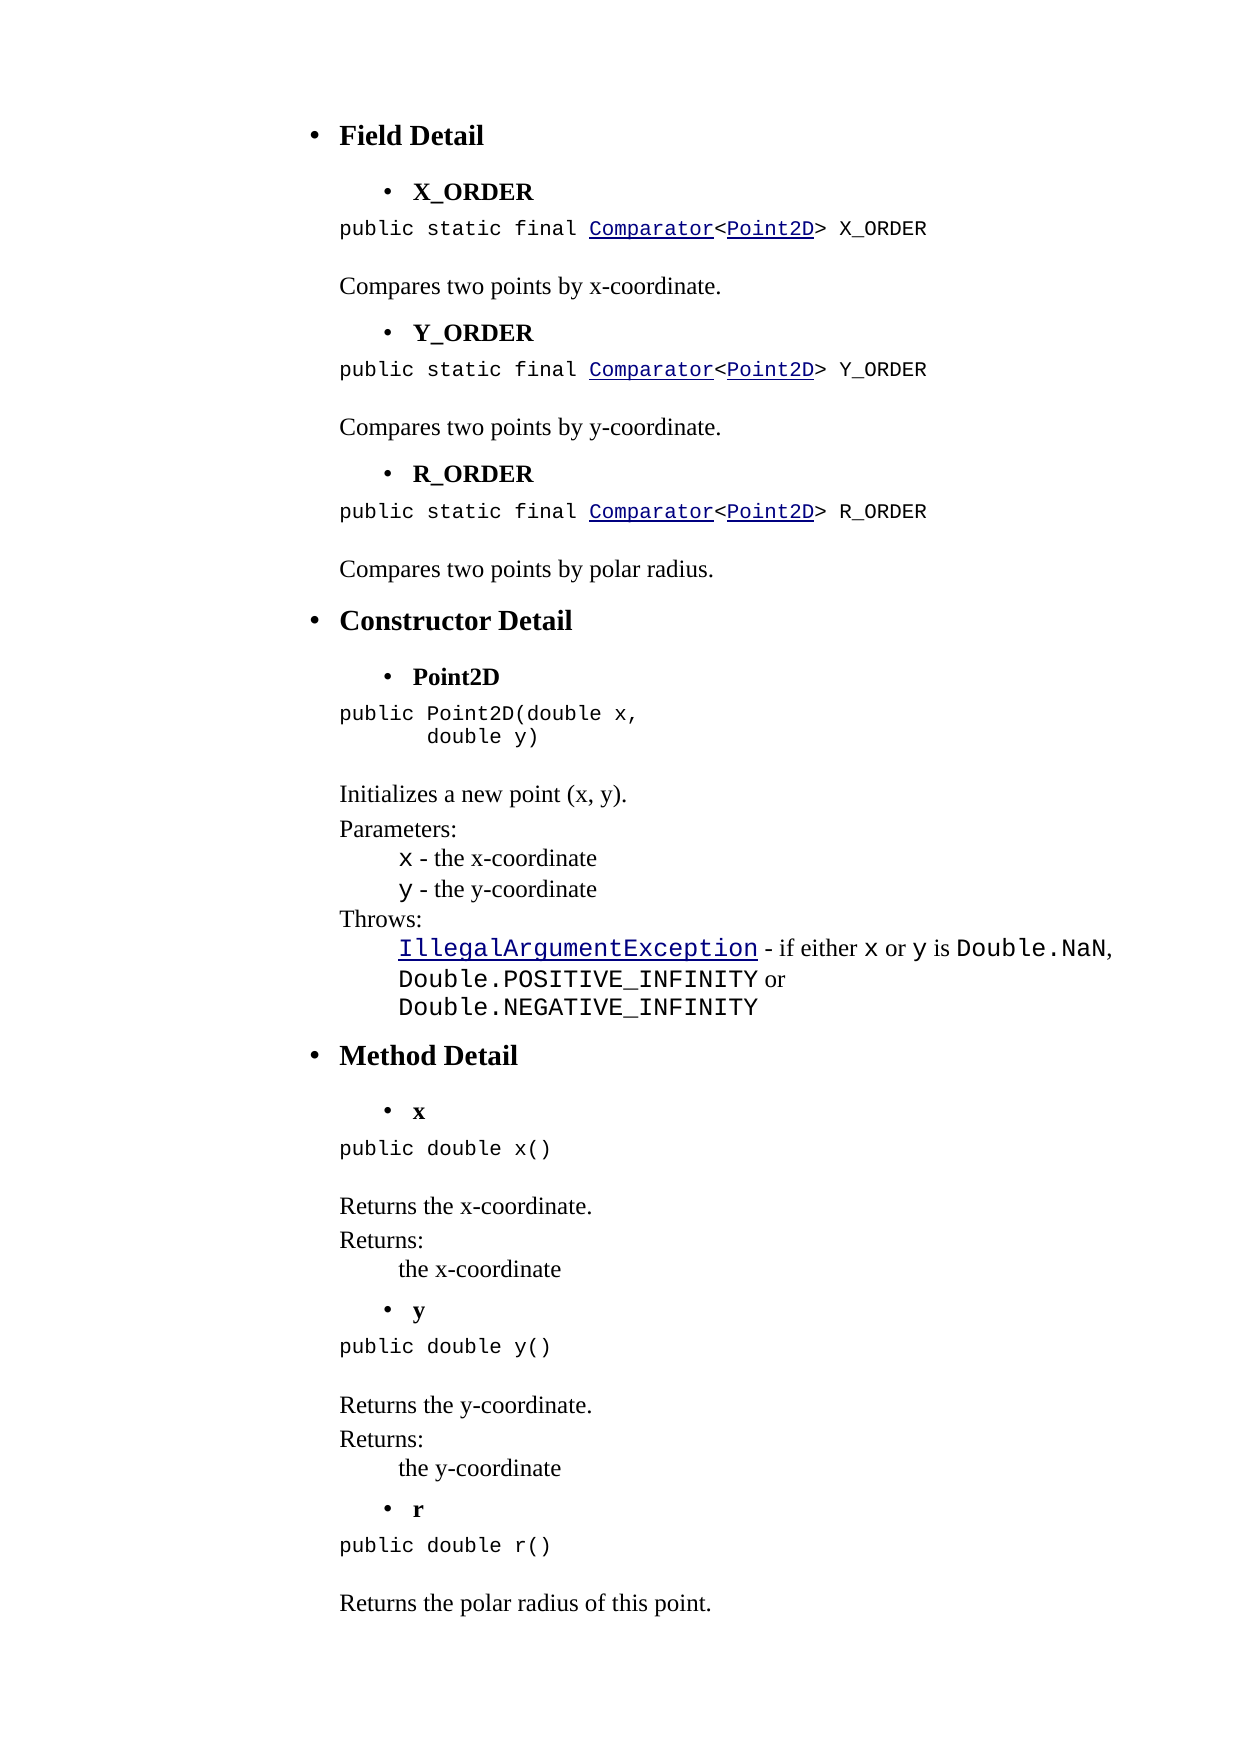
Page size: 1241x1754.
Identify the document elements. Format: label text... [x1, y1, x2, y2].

subtitle Returns: [309, 1424, 1122, 1453]
list public double y() [309, 1337, 1122, 1360]
subtitle y [383, 1295, 1122, 1324]
subtitle Returns: [309, 1225, 1122, 1254]
subtitle Method Detail [309, 1038, 1122, 1071]
list Compares two points by polar radius. [309, 554, 1122, 583]
list public Point2D(double x, [309, 703, 1122, 726]
subtitle Throws: [309, 904, 1122, 933]
list IllegalArgumentException - if either x or y is Double.NaN, Double.POSITIVE_INFINITY or Double.NEGATIVE_INFINITY [369, 933, 1122, 1023]
list public double x() [309, 1138, 1122, 1161]
subtitle Point2D [383, 662, 1122, 690]
list y - the y-coordinate [369, 874, 1122, 904]
list double y) [309, 726, 1122, 750]
list public double r() [309, 1535, 1122, 1559]
list public static final Comparator<Point2D> R_ORDER [309, 501, 1122, 524]
list Returns the y-coordinate. [309, 1390, 1122, 1418]
list the x-coordinate [369, 1254, 1122, 1283]
list public static final Comparator<Point2D> X_ORDER [309, 218, 1122, 242]
list x - the x-coordinate [369, 843, 1122, 874]
subtitle Constructor Detail [309, 603, 1122, 637]
subtitle R_ORDER [383, 459, 1122, 488]
subtitle Field Detail [309, 118, 1122, 152]
list Returns the polar radius of this point. [309, 1588, 1122, 1617]
list Initializes a new point (x, y). [309, 779, 1122, 808]
subtitle X_ORDER [383, 177, 1122, 206]
list Compares two points by x-coordinate. [309, 271, 1122, 300]
subtitle x [383, 1096, 1122, 1125]
subtitle Parameters: [309, 814, 1122, 843]
subtitle r [383, 1494, 1122, 1523]
list public static final Comparator<Point2D> Y_ORDER [309, 359, 1122, 383]
subtitle Y_ORDER [383, 318, 1122, 347]
list Compares two points by y-coordinate. [309, 412, 1122, 441]
list the y-coordinate [369, 1453, 1122, 1482]
list Returns the x-coordinate. [309, 1191, 1122, 1219]
